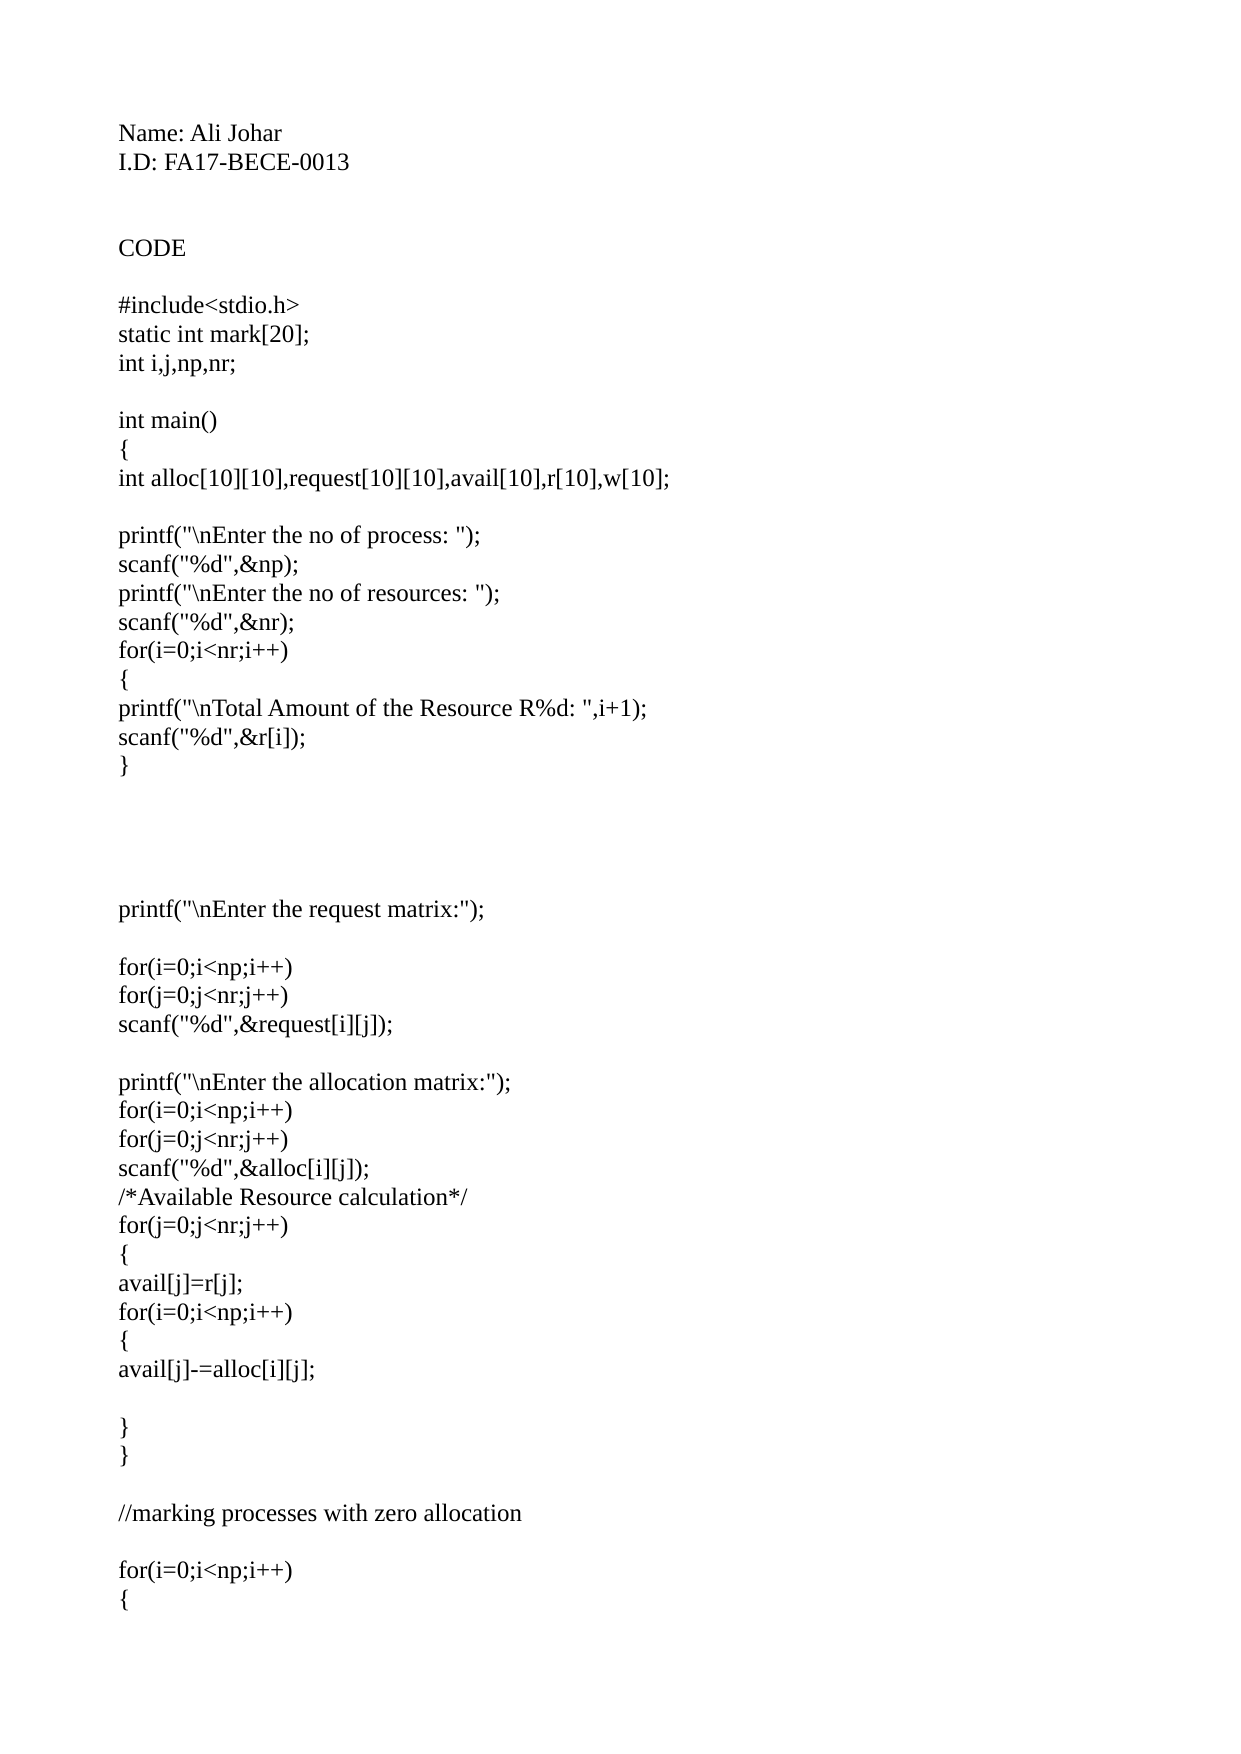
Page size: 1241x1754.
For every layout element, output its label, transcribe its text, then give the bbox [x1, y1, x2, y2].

text int main() [118, 406, 1122, 434]
text /*Available Resource calculation*/ [118, 1182, 1122, 1211]
text } [118, 751, 1122, 779]
text scanf("%d",&nr); [118, 607, 1122, 636]
text #include<stdio.h> [118, 291, 1122, 319]
text printf("\nEnter the no of resources: "); [118, 578, 1122, 607]
text for(i=0;i<np;i++) [118, 1556, 1122, 1584]
text I.D: FA17-BECE-0013 [118, 147, 1122, 176]
text Name: Ali Johar [118, 118, 1122, 147]
text for(j=0;j<nr;j++) [118, 981, 1122, 1009]
text printf("\nEnter the request matrix:"); [118, 894, 1122, 923]
text { [118, 1326, 1122, 1354]
text scanf("%d",&request[i][j]); [118, 1009, 1122, 1038]
text } [118, 1412, 1122, 1441]
text int i,j,np,nr; [118, 348, 1122, 377]
text scanf("%d",&np); [118, 549, 1122, 578]
text } [118, 1441, 1122, 1469]
text scanf("%d",&r[i]); [118, 722, 1122, 751]
text static int mark[20]; [118, 319, 1122, 348]
text { [118, 434, 1122, 463]
text for(i=0;i<nr;i++) [118, 636, 1122, 664]
text scanf("%d",&alloc[i][j]); [118, 1153, 1122, 1182]
text for(i=0;i<np;i++) [118, 952, 1122, 981]
text for(j=0;j<nr;j++) [118, 1211, 1122, 1239]
text avail[j]-=alloc[i][j]; [118, 1354, 1122, 1383]
text printf("\nEnter the allocation matrix:"); [118, 1067, 1122, 1096]
text { [118, 1584, 1122, 1613]
text avail[j]=r[j]; [118, 1268, 1122, 1297]
text printf("\nTotal Amount of the Resource R%d: ",i+1); [118, 693, 1122, 722]
text for(j=0;j<nr;j++) [118, 1124, 1122, 1153]
text { [118, 1239, 1122, 1268]
text { [118, 664, 1122, 693]
text for(i=0;i<np;i++) [118, 1297, 1122, 1326]
text for(i=0;i<np;i++) [118, 1096, 1122, 1124]
text CODE [118, 233, 1122, 262]
text int alloc[10][10],request[10][10],avail[10],r[10],w[10]; [118, 463, 1122, 492]
text printf("\nEnter the no of process: "); [118, 521, 1122, 549]
text //marking processes with zero allocation [118, 1498, 1122, 1527]
